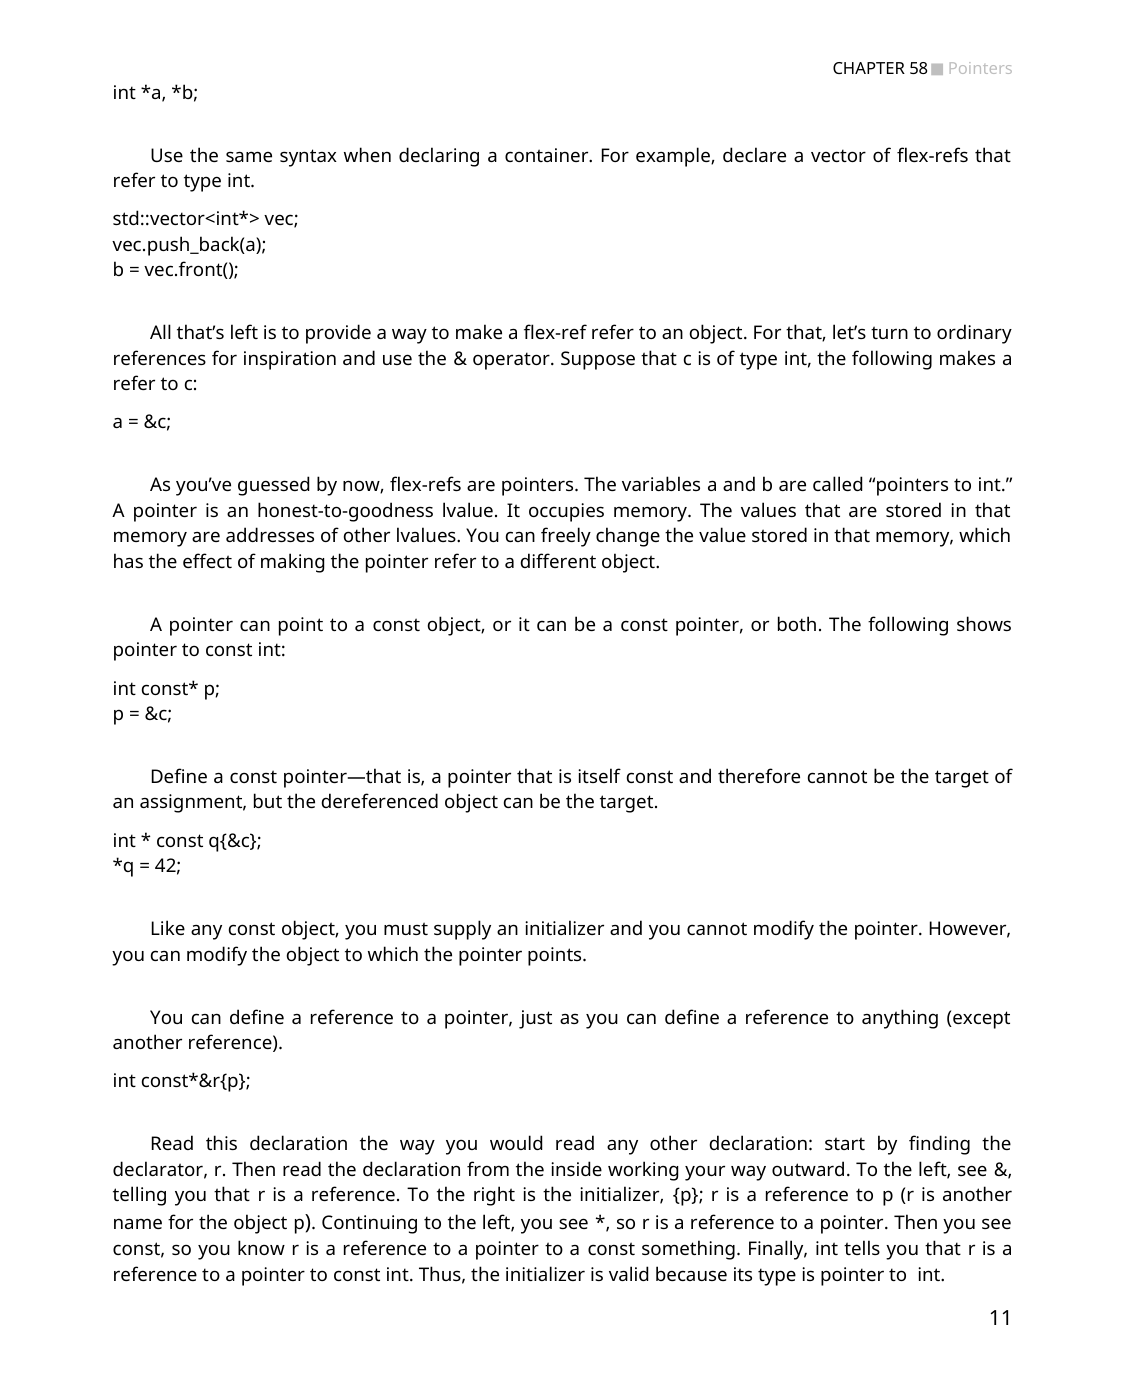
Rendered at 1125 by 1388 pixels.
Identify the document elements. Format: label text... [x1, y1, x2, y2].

text *q = 42; [112, 852, 1012, 878]
text std::vector<int*> vec; [112, 206, 1012, 231]
text A pointer can point to a const object, or it can be a const pointer, or both. The following shows pointer to const int: [112, 611, 1012, 662]
text b = vec.front(); [112, 257, 1012, 282]
text int * const q{&c}; [112, 827, 1012, 852]
text Define a const pointer—that is, a pointer that is itself const and therefore cannot be the target of an assignment, but the dereferenced object can be the target. [112, 763, 1012, 814]
text You can define a reference to a pointer, just as you can define a reference to anything (except another reference). [112, 1004, 1012, 1055]
text int const*&r{p}; [112, 1067, 1012, 1093]
text int *a, *b; [112, 79, 1012, 104]
text int const* p; [112, 675, 1012, 700]
text Use the same syntax when declaring a container. For example, declare a vector of flex-refs that refer to type int. [112, 142, 1012, 193]
text p = &c; [112, 700, 1012, 726]
text vec.push_back(a); [112, 231, 1012, 257]
text All that’s left is to provide a way to make a flex-ref refer to an object. For that, let’s turn to ordinary references for inspiration and use the & operator. Suppose that c is of type int, the following makes a refer to c: [112, 319, 1012, 396]
text Read this declaration the way you would read any other declaration: start by finding the declarator, r. Then read the declaration from the inside working your way outward. To the left, see &, telling you that r is a reference. To the right is the initializer, {p}; r is a reference to p (r is another name for the object p). Continuing to the left, you see *, so r is a reference to a pointer. Then you see const, so you know r is a reference to a pointer to a const something. Finally, int tells you that r is a reference to a pointer to const int. Thus, the initializer is valid because its type is pointer to int. [112, 1131, 1012, 1287]
text a = &c; [112, 409, 1012, 434]
text Like any const object, you must supply an initializer and you cannot modify the pointer. However, you can modify the object to which the pointer points. [112, 915, 1012, 966]
text As you’ve guessed by now, flex-refs are pointers. The variables a and b are called “pointers to int.” A pointer is an honest-to-goodness lvalue. It occupies memory. The values that are stored in that memory are addresses of other lvalues. You can freely change the value stored in that memory, which has the effect of making the pointer refer to a different object. [112, 472, 1012, 574]
